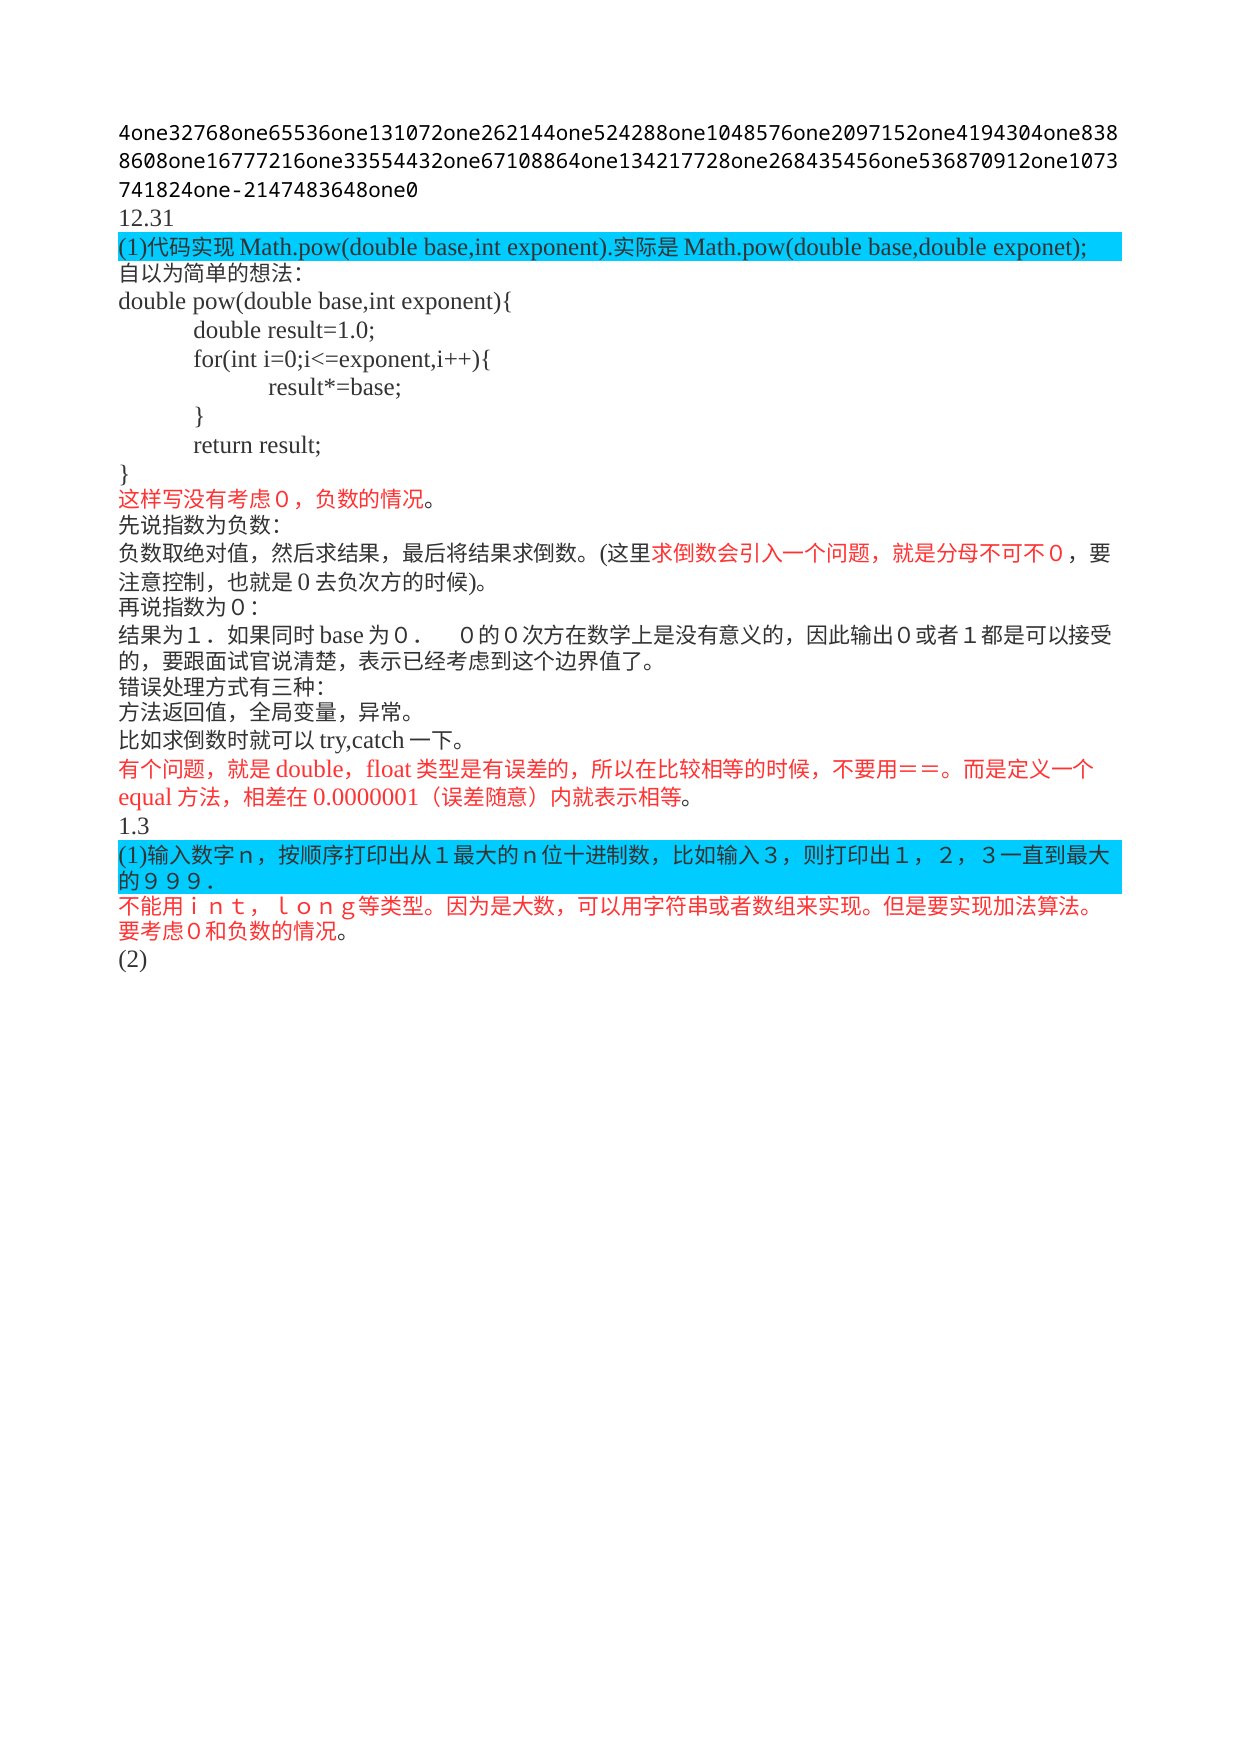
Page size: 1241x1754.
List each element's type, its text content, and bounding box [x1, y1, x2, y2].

text 方法返回值，全局变量，异常。 [118, 700, 1122, 725]
text 负数取绝对值，然后求结果，最后将结果求倒数。(这里求倒数会引入一个问题，就是分母不可不０，要注意控制，也就是0去负次方的时候)。 [118, 538, 1122, 595]
text 这样写没有考虑０，负数的情况。 [118, 487, 1122, 513]
text 有个问题，就是double，float类型是有误差的，所以在比较相等的时候，不要用＝＝。而是定义一个equal方法，相差在0.0000001（误差随意）内就表示相等。 [118, 754, 1122, 811]
text 要考虑０和负数的情况。 [118, 919, 1122, 944]
text 1.3 [118, 811, 1122, 840]
text 比如求倒数时就可以try,catch一下。 [118, 725, 1122, 754]
text 自以为简单的想法： [118, 261, 1122, 286]
text 4one32768one65536one131072one262144one524288one1048576one2097152one4194304one8388608one16777216one33554432one67108864one134217728one268435456one536870912one1073741824one-2147483648one0 [118, 118, 1122, 203]
text for(int i=0;i<=exponent,i++){ [118, 344, 1122, 372]
text 结果为１．如果同时base为０． ０的０次方在数学上是没有意义的，因此输出０或者１都是可以接受的，要跟面试官说清楚，表示已经考虑到这个边界值了。 [118, 621, 1122, 674]
text return result; [118, 430, 1122, 459]
text 再说指数为０： [118, 595, 1122, 621]
text 先说指数为负数： [118, 513, 1122, 538]
text double pow(double base,int exponent){ [118, 286, 1122, 315]
text } [118, 401, 1122, 430]
text (1)代码实现Math.pow(double base,int exponent).实际是Math.pow(double base,double exponet); [118, 232, 1122, 261]
text 不能用ｉｎｔ，ｌｏｎｇ等类型。因为是大数，可以用字符串或者数组来实现。但是要实现加法算法。 [118, 894, 1122, 919]
text (2) [118, 944, 1122, 973]
text result*=base; [118, 372, 1122, 401]
text 12.31 [118, 203, 1122, 232]
text (1)输入数字ｎ，按顺序打印出从１最大的ｎ位十进制数，比如输入３，则打印出１，２，３一直到最大的９９９． [118, 840, 1122, 894]
text } [118, 459, 1122, 487]
text 错误处理方式有三种： [118, 674, 1122, 700]
text double result=1.0; [118, 315, 1122, 344]
